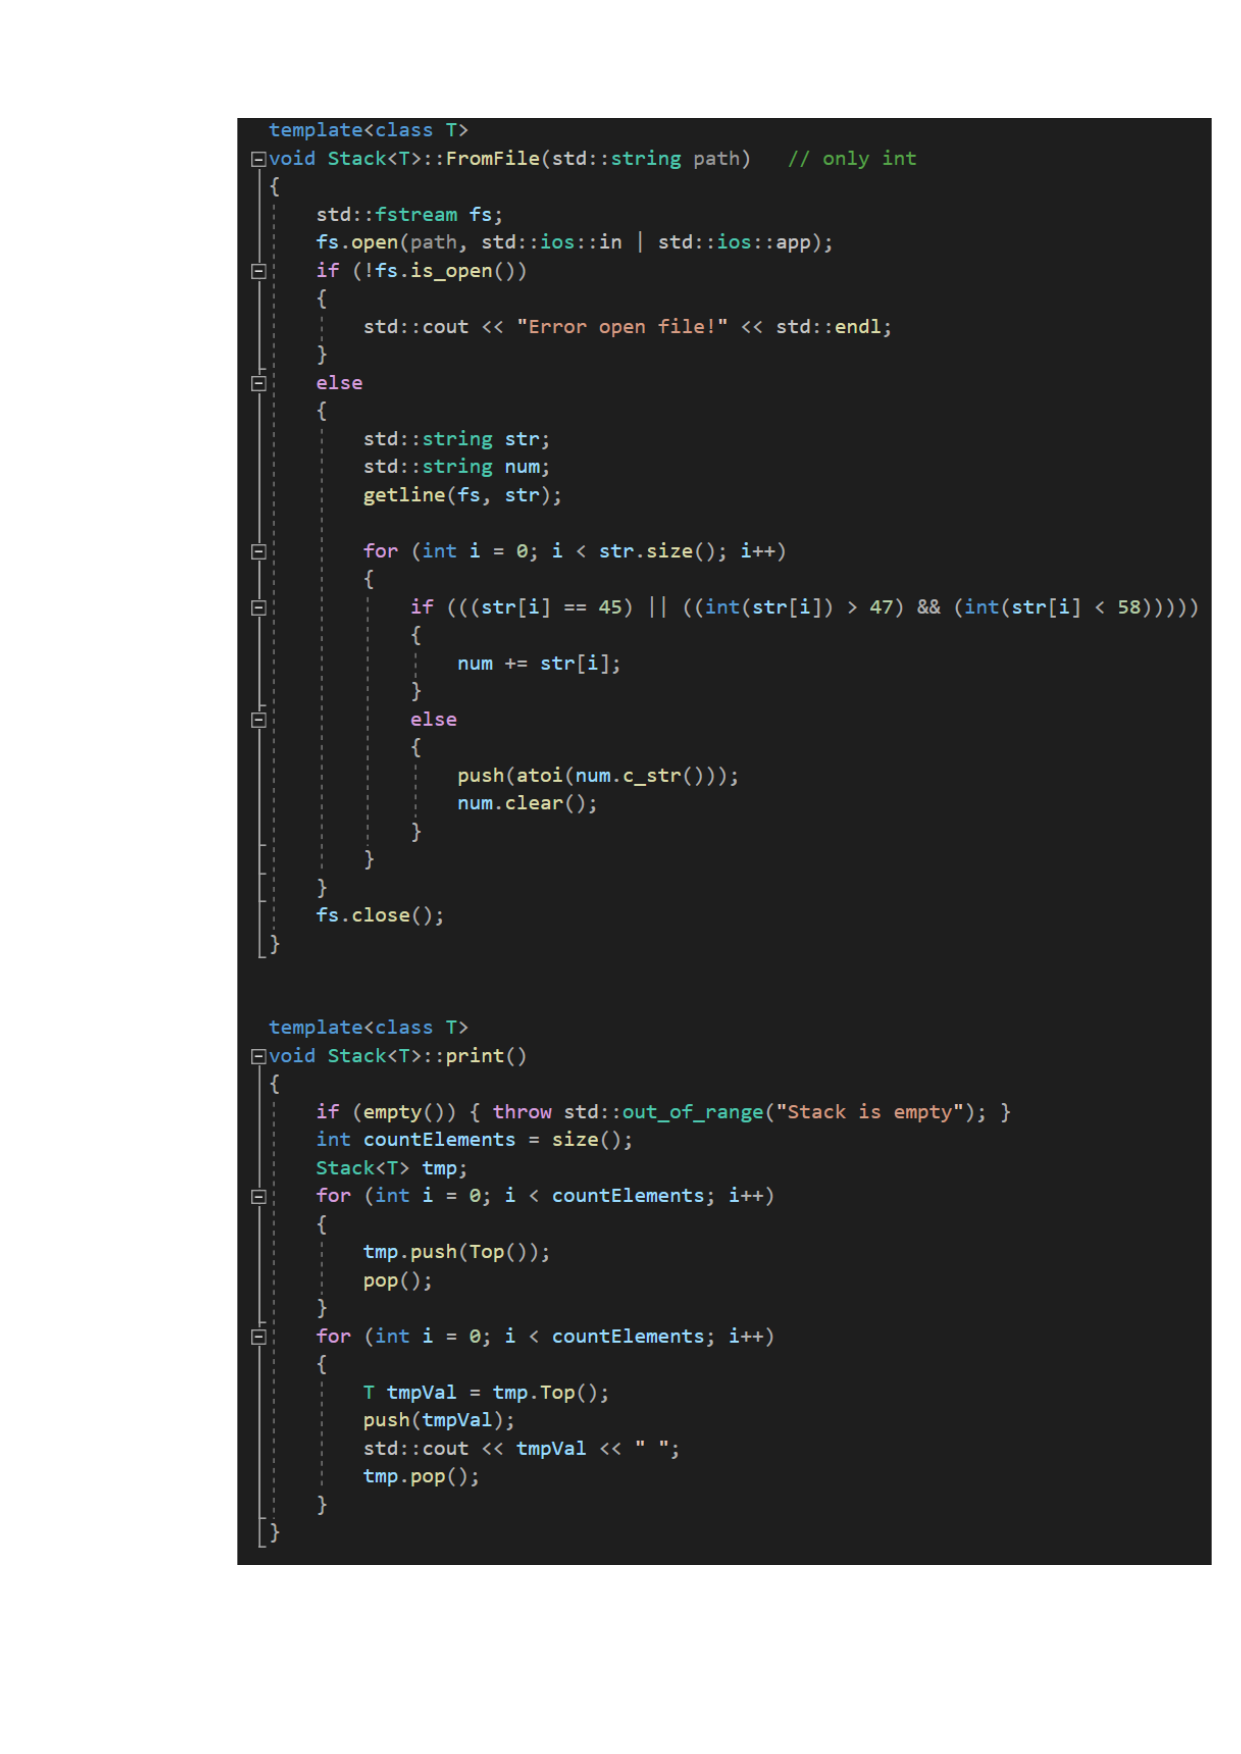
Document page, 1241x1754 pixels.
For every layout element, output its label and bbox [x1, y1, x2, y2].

picture [237, 118, 1212, 1565]
